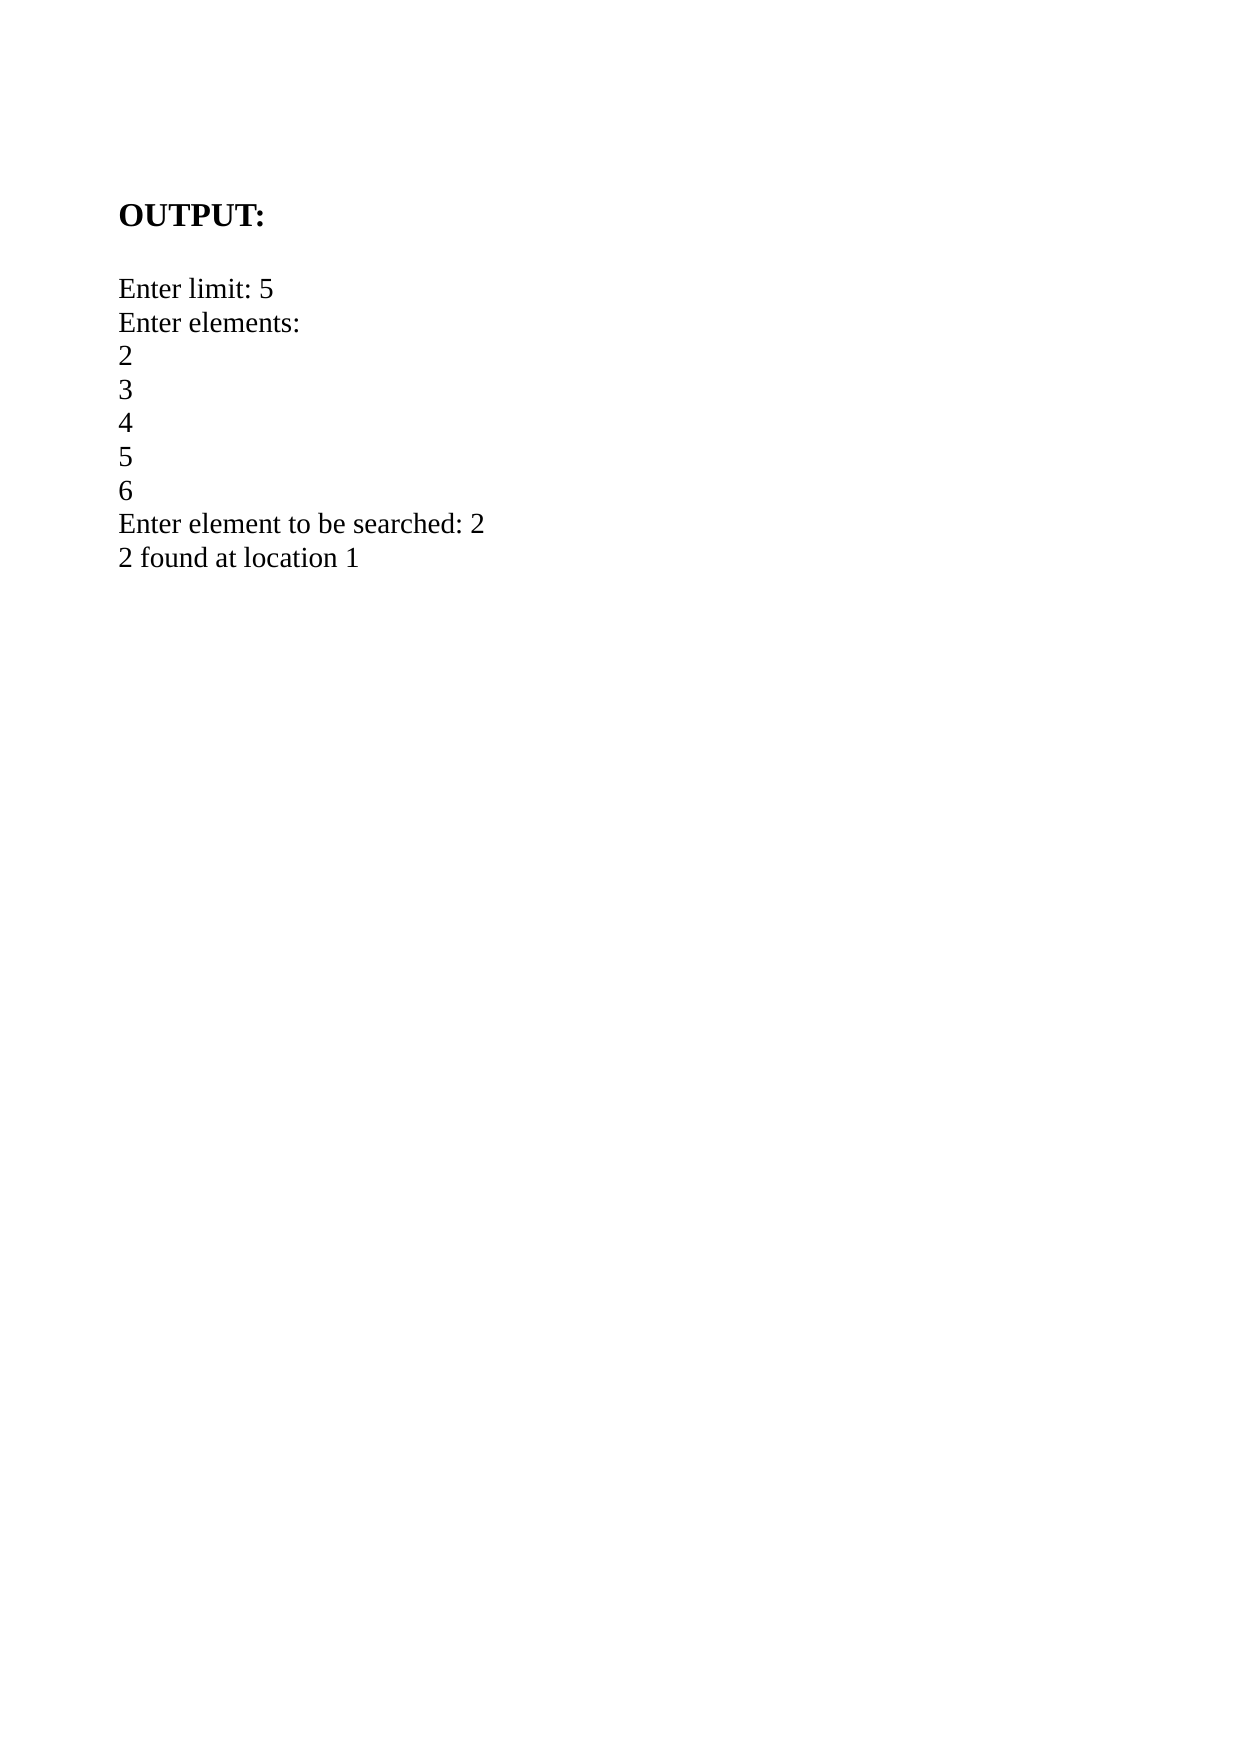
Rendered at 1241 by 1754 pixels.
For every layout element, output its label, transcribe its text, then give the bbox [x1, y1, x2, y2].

text OUTPUT: [118, 195, 1122, 233]
text 3 [118, 372, 1122, 406]
text 2 found at location 1 [118, 540, 1122, 573]
text Enter limit: 5 [118, 271, 1122, 305]
text 2 [118, 338, 1122, 372]
text 5 [118, 439, 1122, 473]
text 4 [118, 406, 1122, 439]
text Enter element to be searched: 2 [118, 506, 1122, 540]
text Enter elements: [118, 305, 1122, 338]
text 6 [118, 473, 1122, 506]
